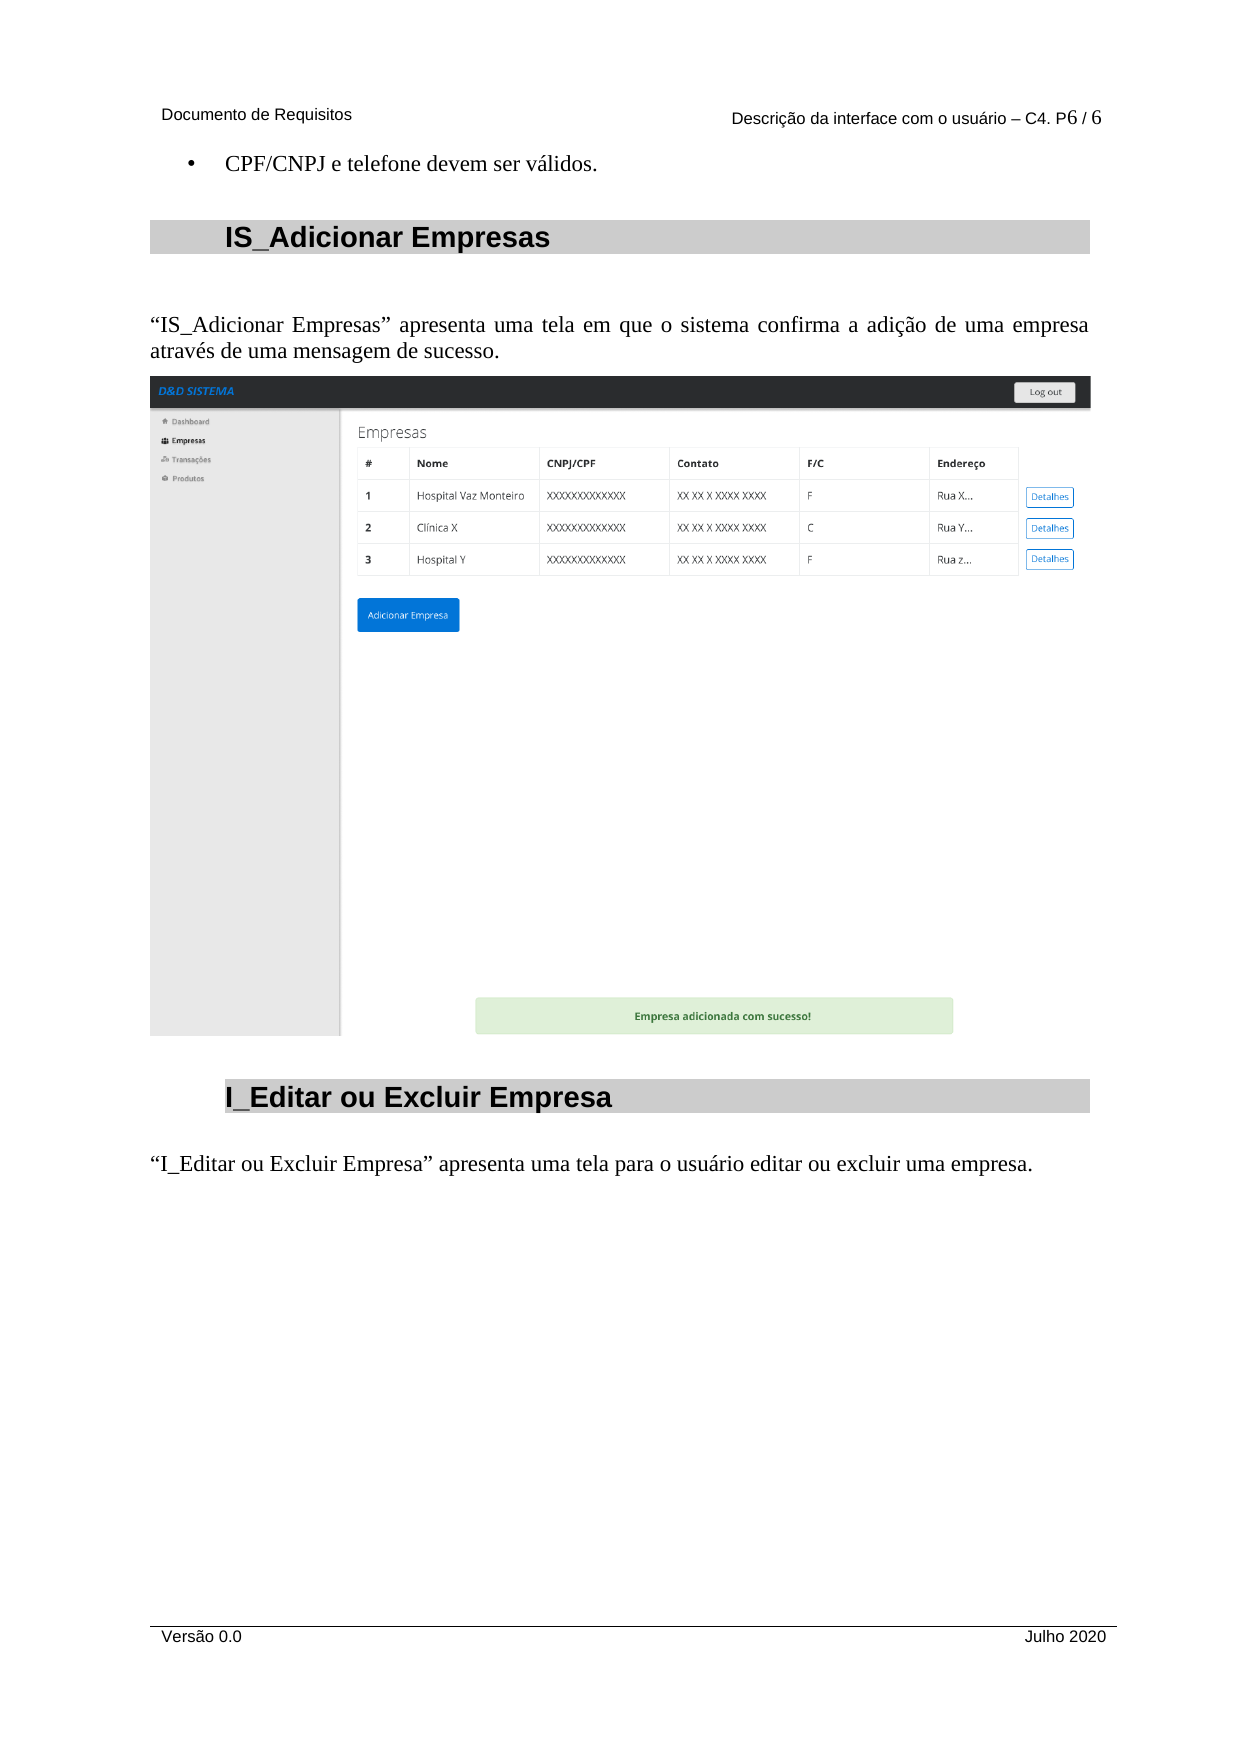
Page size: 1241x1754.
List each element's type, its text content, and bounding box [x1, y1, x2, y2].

text “IS_Adicionar Empresas” apresenta uma tela em que o sistema confirma a adição de uma empresa através de uma mensagem de sucesso. [150, 311, 1090, 364]
list CPF/CNPJ e telefone devem ser válidos. [187, 150, 1090, 176]
text “I_Editar ou Excluir Empresa” apresenta uma tela para o usuário editar ou excluir uma empresa. [150, 1150, 1090, 1176]
list IS_Adicionar Empresas [150, 220, 1090, 254]
subtitle I_Editar ou Excluir Empresa [225, 1079, 1090, 1113]
